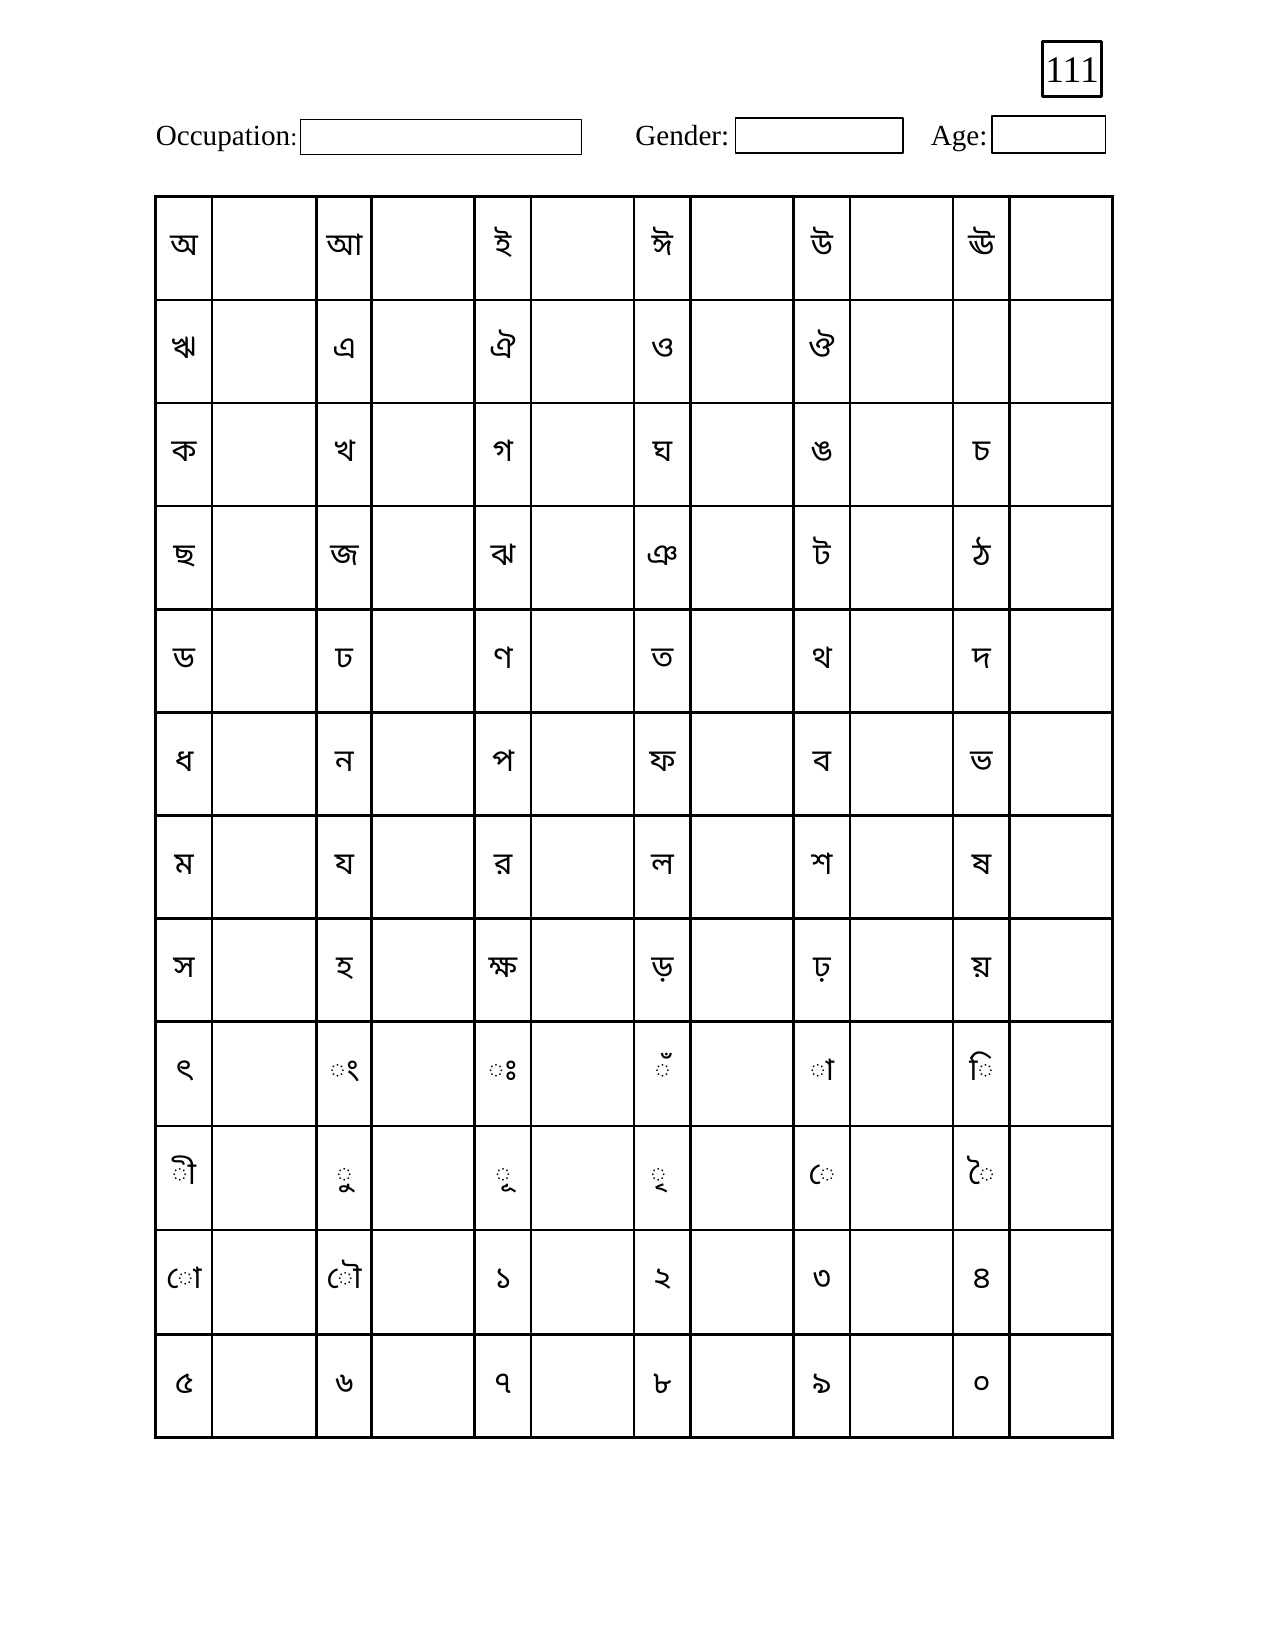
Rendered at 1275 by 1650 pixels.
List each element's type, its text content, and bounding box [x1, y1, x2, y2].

table_cell [851, 714, 952, 814]
table_cell [1011, 404, 1111, 505]
table_cell ৃ [635, 1127, 689, 1229]
table_cell [692, 714, 792, 814]
table_cell [851, 817, 952, 917]
table_cell [532, 1023, 633, 1124]
table_cell ে [795, 1127, 849, 1229]
table_cell ৪ [954, 1231, 1008, 1333]
table_cell ব [795, 714, 849, 814]
table_cell ক [157, 404, 211, 505]
table_cell [692, 920, 792, 1020]
table_header [213, 198, 315, 298]
table_cell [851, 301, 952, 402]
table_cell [954, 301, 1008, 402]
table_header [851, 198, 952, 298]
table_cell [373, 1023, 473, 1124]
table_cell ং [318, 1023, 370, 1124]
table_cell [532, 817, 633, 917]
table_cell ভ [954, 714, 1008, 814]
table_cell চ [954, 404, 1008, 505]
table_cell [373, 714, 473, 814]
table_cell ল [635, 817, 689, 917]
table_cell [1011, 611, 1111, 711]
table_cell [532, 920, 633, 1020]
table_cell ঠ [954, 507, 1008, 608]
table_cell [692, 1127, 792, 1229]
table_cell হ [318, 920, 370, 1020]
table_cell ঃ [476, 1023, 530, 1124]
table_cell [1011, 507, 1111, 608]
table_cell [373, 920, 473, 1020]
table_cell য় [954, 920, 1008, 1020]
table_cell [692, 611, 792, 711]
table_cell [851, 920, 952, 1020]
table_cell ৌ [318, 1231, 370, 1333]
table_cell া [795, 1023, 849, 1124]
table_cell [851, 611, 952, 711]
table_cell ঐ [476, 301, 530, 402]
table_cell ঔ [795, 301, 849, 402]
table_cell ম [157, 817, 211, 917]
table_cell স [157, 920, 211, 1020]
table_cell ঞ [635, 507, 689, 608]
table_cell ৭ [476, 1336, 530, 1436]
table_cell এ [318, 301, 370, 402]
table_cell [213, 817, 315, 917]
table_cell র [476, 817, 530, 917]
table_cell ৬ [318, 1336, 370, 1436]
table_cell [532, 1336, 633, 1436]
table_cell [851, 1127, 952, 1229]
table_cell ষ [954, 817, 1008, 917]
table_cell [692, 817, 792, 917]
text [1106, 118, 1157, 152]
table_cell [851, 507, 952, 608]
table_header ঈ [635, 198, 689, 298]
table_cell [692, 1231, 792, 1333]
table_cell ঘ [635, 404, 689, 505]
table_cell [532, 714, 633, 814]
table_cell ৫ [157, 1336, 211, 1436]
table_header আ [318, 198, 370, 298]
table_cell [1011, 714, 1111, 814]
table_cell [692, 301, 792, 402]
table_cell গ [476, 404, 530, 505]
table_cell ত [635, 611, 689, 711]
table_cell [1011, 1336, 1111, 1436]
table_cell ণ [476, 611, 530, 711]
table_cell ড [157, 611, 211, 711]
table_cell থ [795, 611, 849, 711]
table_cell [532, 1231, 633, 1333]
table_cell ধ [157, 714, 211, 814]
table_cell [213, 920, 315, 1020]
table_cell [532, 301, 633, 402]
table_header ঊ [954, 198, 1008, 298]
table_cell [851, 1336, 952, 1436]
table_cell [213, 1336, 315, 1436]
table_cell ূ [476, 1127, 530, 1229]
table_cell ও [635, 301, 689, 402]
table_cell ৎ [157, 1023, 211, 1124]
table_cell [1011, 301, 1111, 402]
table_cell [373, 1231, 473, 1333]
table_header [1011, 198, 1111, 298]
table_cell য [318, 817, 370, 917]
table_cell ৮ [635, 1336, 689, 1436]
table_cell ী [157, 1127, 211, 1229]
table_cell [532, 1127, 633, 1229]
table_cell ৯ [795, 1336, 849, 1436]
table_cell [213, 611, 315, 711]
table_cell ো [157, 1231, 211, 1333]
table_cell ছ [157, 507, 211, 608]
table_cell ন [318, 714, 370, 814]
table_cell ি [954, 1023, 1008, 1124]
table_cell ২ [635, 1231, 689, 1333]
table_cell [213, 404, 315, 505]
table_cell [1011, 920, 1111, 1020]
table_cell ু [318, 1127, 370, 1229]
table_cell ১ [476, 1231, 530, 1333]
table_header অ [157, 198, 211, 298]
table_cell [1011, 1127, 1111, 1229]
table_cell [1011, 817, 1111, 917]
table_cell শ [795, 817, 849, 917]
table_header [532, 198, 633, 298]
table_cell ঁ [635, 1023, 689, 1124]
table_cell [213, 507, 315, 608]
table_cell [373, 817, 473, 917]
table_cell ক্ষ [476, 920, 530, 1020]
table_cell প [476, 714, 530, 814]
table_cell [692, 404, 792, 505]
table_cell ঝ [476, 507, 530, 608]
table_cell [213, 1127, 315, 1229]
table_cell [692, 507, 792, 608]
table_cell [373, 611, 473, 711]
table_cell [213, 301, 315, 402]
table_cell [532, 611, 633, 711]
table_cell ড় [635, 920, 689, 1020]
table_cell ঙ [795, 404, 849, 505]
table_cell [213, 1231, 315, 1333]
table_cell [373, 1127, 473, 1229]
table_cell ফ [635, 714, 689, 814]
table_cell ০ [954, 1336, 1008, 1436]
table_cell [851, 404, 952, 505]
table_header উ [795, 198, 849, 298]
table_cell [213, 1023, 315, 1124]
table_cell ঢ় [795, 920, 849, 1020]
table_cell [373, 1336, 473, 1436]
table_cell ঢ [318, 611, 370, 711]
table_cell [851, 1231, 952, 1333]
table_cell [213, 714, 315, 814]
table_cell [532, 507, 633, 608]
table_cell [692, 1336, 792, 1436]
table_cell [851, 1023, 952, 1124]
table_cell ৈ [954, 1127, 1008, 1229]
text Occupation: Gender: [118, 118, 735, 152]
table_cell জ [318, 507, 370, 608]
table_header [692, 198, 792, 298]
table_cell ট [795, 507, 849, 608]
table_cell ৩ [795, 1231, 849, 1333]
table_cell ঋ [157, 301, 211, 402]
table_cell [1011, 1231, 1111, 1333]
table_cell [373, 507, 473, 608]
text Age: [904, 118, 991, 152]
table_cell [532, 404, 633, 505]
table_cell দ [954, 611, 1008, 711]
table_cell [1011, 1023, 1111, 1124]
table_cell [373, 301, 473, 402]
table_header ই [476, 198, 530, 298]
table_cell [692, 1023, 792, 1124]
table_header [373, 198, 473, 298]
table_cell [373, 404, 473, 505]
table_cell খ [318, 404, 370, 505]
